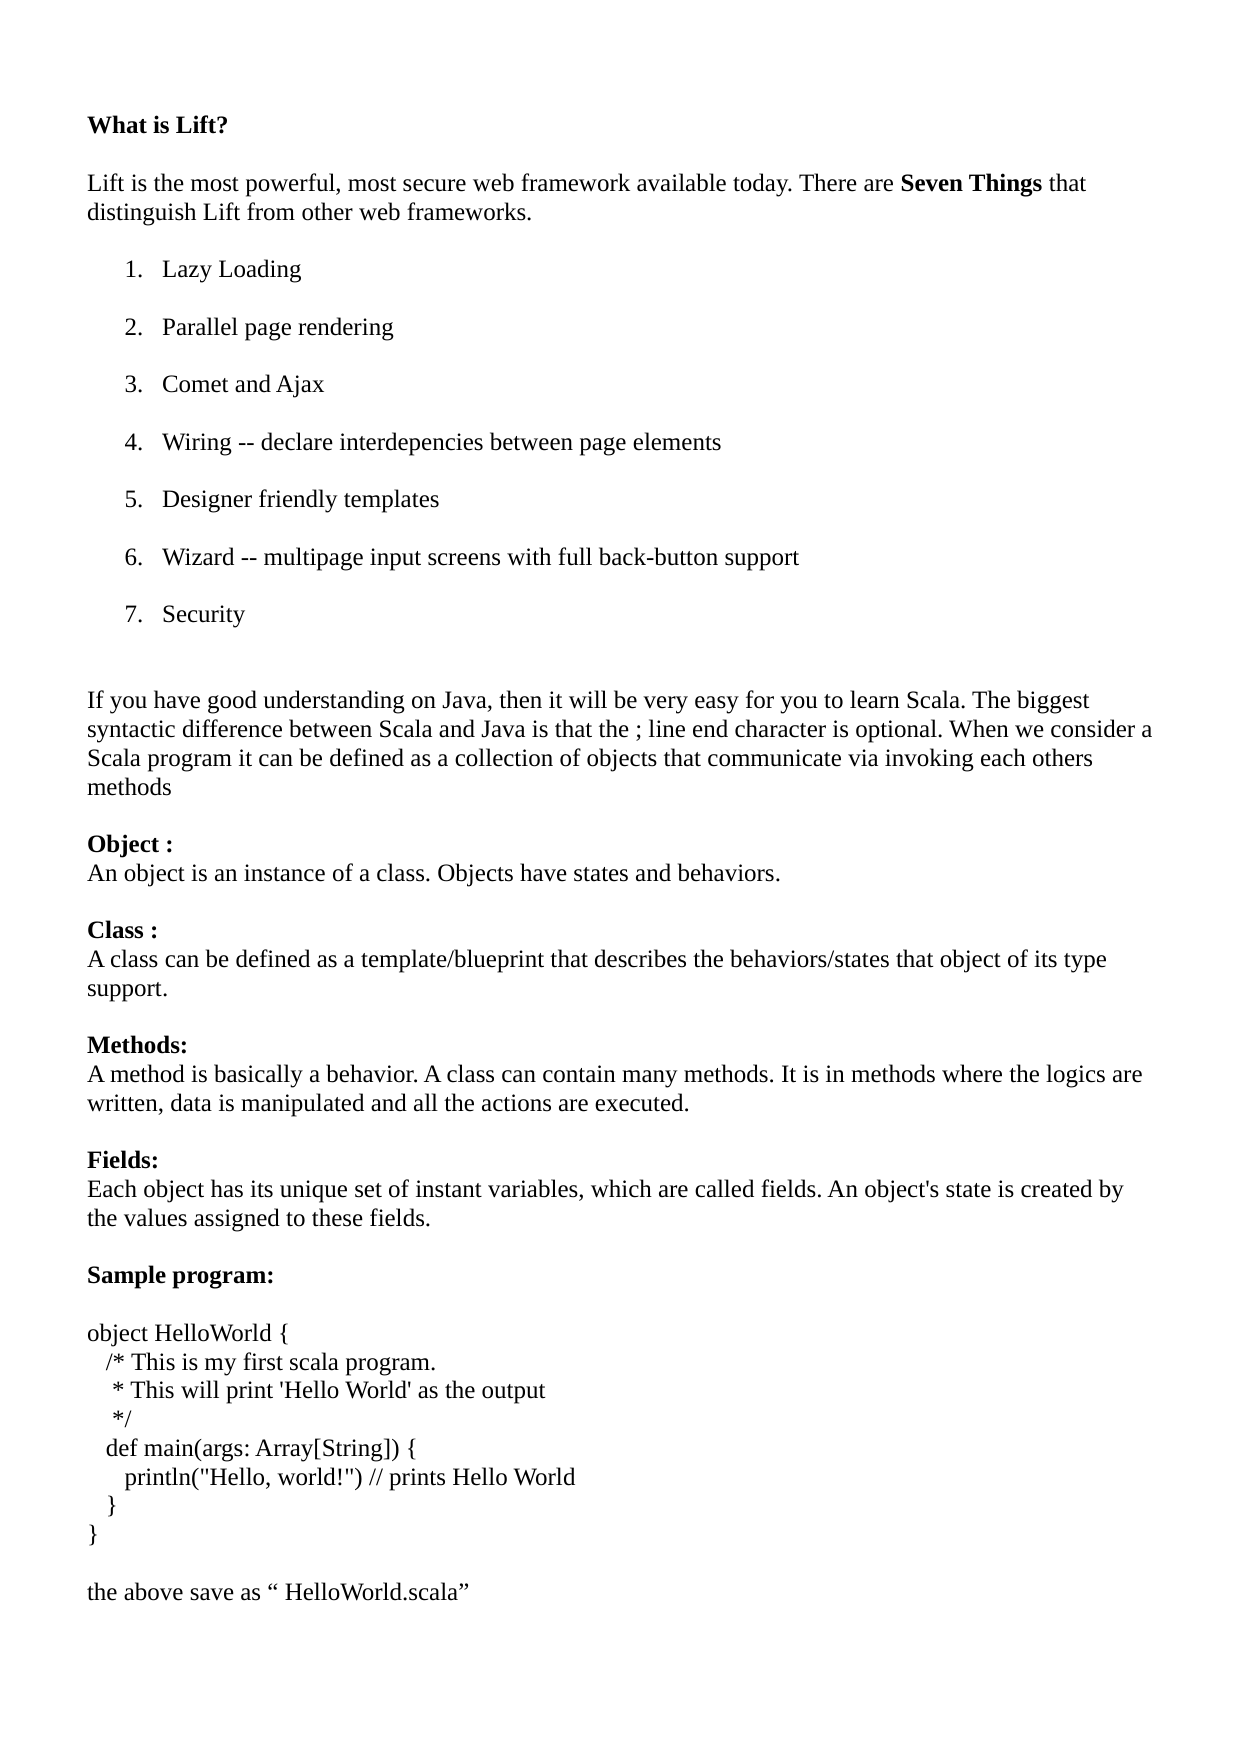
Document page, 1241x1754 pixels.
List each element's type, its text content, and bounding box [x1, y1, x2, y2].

text Methods: [87, 1030, 1155, 1059]
text Sample program: [87, 1260, 1155, 1289]
text /* This is my first scala program. [87, 1347, 1155, 1375]
text object HelloWorld { [87, 1318, 1155, 1347]
text */ [87, 1404, 1155, 1433]
text def main(args: Array[String]) { [87, 1433, 1155, 1462]
list Designer friendly templates [124, 484, 1155, 513]
text } [87, 1490, 1155, 1519]
text A method is basically a behavior. A class can contain many methods. It is in methods where the logics are written, data is manipulated and all the actions are executed. [87, 1059, 1155, 1117]
text If you have good understanding on Java, then it will be very easy for you to learn Scala. The biggest syntactic difference between Scala and Java is that the ; line end character is optional. When we consider a Scala program it can be defined as a collection of objects that communicate via invoking each others methods [87, 685, 1155, 800]
list Wizard -- multipage input screens with full back-button support [124, 542, 1155, 570]
text A class can be defined as a template/blueprint that describes the behaviors/states that object of its type support. [87, 944, 1155, 1002]
text the above save as “ HelloWorld.scala” [87, 1577, 1155, 1605]
list Wiring -- declare interdepencies between page elements [124, 427, 1155, 455]
text Object : [87, 829, 1155, 858]
list Comet and Ajax [124, 369, 1155, 398]
text Fields: [87, 1145, 1155, 1174]
list Security [124, 599, 1155, 628]
text println("Hello, world!") // prints Hello World [87, 1462, 1155, 1490]
text An object is an instance of a class. Objects have states and behaviors. [87, 858, 1155, 887]
text * This will print 'Hello World' as the output [87, 1375, 1155, 1404]
text Each object has its unique set of instant variables, which are called fields. An object's state is created by the values assigned to these fields. [87, 1174, 1155, 1232]
text What is Lift? [87, 110, 1155, 139]
list Parallel page rendering [124, 312, 1155, 340]
text Class : [87, 915, 1155, 944]
list Lazy Loading [124, 254, 1155, 283]
text Lift is the most powerful, most secure web framework available today. There are Seven Things that distinguish Lift from other web frameworks. [87, 168, 1155, 225]
text } [87, 1519, 1155, 1548]
